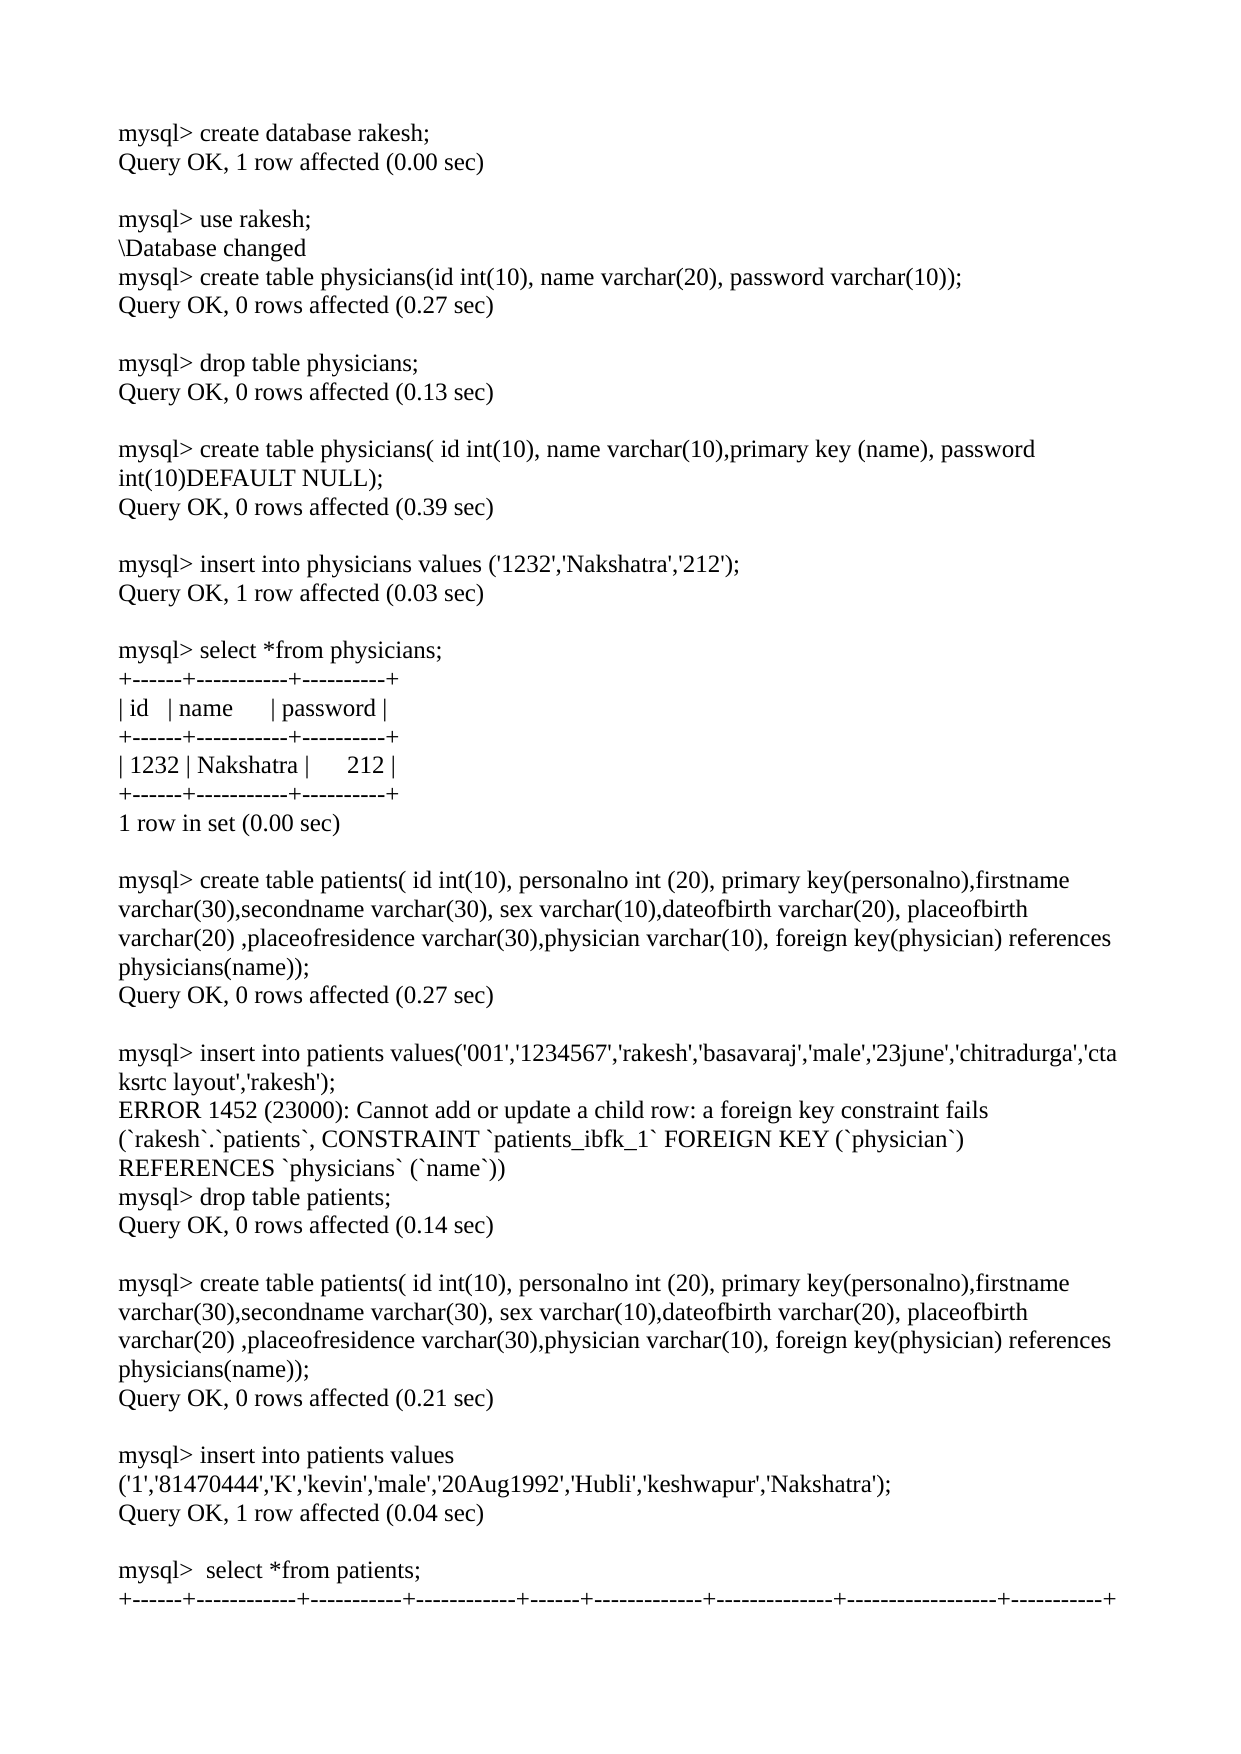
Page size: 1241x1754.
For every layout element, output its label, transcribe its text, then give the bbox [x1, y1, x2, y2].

text +------+------------+-----------+------------+------+-------------+--------------+------------------+-----------+ [118, 1584, 1122, 1613]
text Query OK, 0 rows affected (0.27 sec) [118, 981, 1122, 1009]
text mysql> insert into patients values ('1','81470444','K','kevin','male','20Aug1992','Hubli','keshwapur','Nakshatra'); [118, 1441, 1122, 1498]
text Query OK, 0 rows affected (0.21 sec) [118, 1383, 1122, 1412]
text mysql> select *from patients; [118, 1556, 1122, 1584]
text 1 row in set (0.00 sec) [118, 808, 1122, 837]
text | 1232 | Nakshatra | 212 | [118, 751, 1122, 779]
text Query OK, 0 rows affected (0.27 sec) [118, 291, 1122, 319]
text mysql> insert into physicians values ('1232','Nakshatra','212'); [118, 549, 1122, 578]
text | id | name | password | [118, 693, 1122, 722]
text Query OK, 0 rows affected (0.13 sec) [118, 377, 1122, 406]
text mysql> select *from physicians; [118, 636, 1122, 664]
text +------+-----------+----------+ [118, 779, 1122, 808]
text +------+-----------+----------+ [118, 722, 1122, 751]
text ERROR 1452 (23000): Cannot add or update a child row: a foreign key constraint fails (`rakesh`.`patients`, CONSTRAINT `patients_ibfk_1` FOREIGN KEY (`physician`) REFERENCES `physicians` (`name`)) [118, 1096, 1122, 1182]
text mysql> use rakesh; [118, 204, 1122, 233]
text mysql> drop table patients; [118, 1182, 1122, 1211]
text Query OK, 1 row affected (0.00 sec) [118, 147, 1122, 176]
text \Database changed [118, 233, 1122, 262]
text Query OK, 0 rows affected (0.14 sec) [118, 1211, 1122, 1239]
text mysql> create table patients( id int(10), personalno int (20), primary key(personalno),firstname varchar(30),secondname varchar(30), sex varchar(10),dateofbirth varchar(20), placeofbirth varchar(20) ,placeofresidence varchar(30),physician varchar(10), foreign key(physician) references physicians(name)); [118, 1268, 1122, 1383]
text mysql> create table physicians(id int(10), name varchar(20), password varchar(10)); [118, 262, 1122, 291]
text Query OK, 1 row affected (0.04 sec) [118, 1498, 1122, 1527]
text Query OK, 0 rows affected (0.39 sec) [118, 492, 1122, 521]
text +------+-----------+----------+ [118, 664, 1122, 693]
text mysql> drop table physicians; [118, 348, 1122, 377]
text mysql> create table physicians( id int(10), name varchar(10),primary key (name), password int(10)DEFAULT NULL); [118, 434, 1122, 492]
text Query OK, 1 row affected (0.03 sec) [118, 578, 1122, 607]
text mysql> create database rakesh; [118, 118, 1122, 147]
text mysql> insert into patients values('001','1234567','rakesh','basavaraj','male','23june','chitradurga','cta ksrtc layout','rakesh'); [118, 1038, 1122, 1096]
text mysql> create table patients( id int(10), personalno int (20), primary key(personalno),firstname varchar(30),secondname varchar(30), sex varchar(10),dateofbirth varchar(20), placeofbirth varchar(20) ,placeofresidence varchar(30),physician varchar(10), foreign key(physician) references physicians(name)); [118, 866, 1122, 981]
